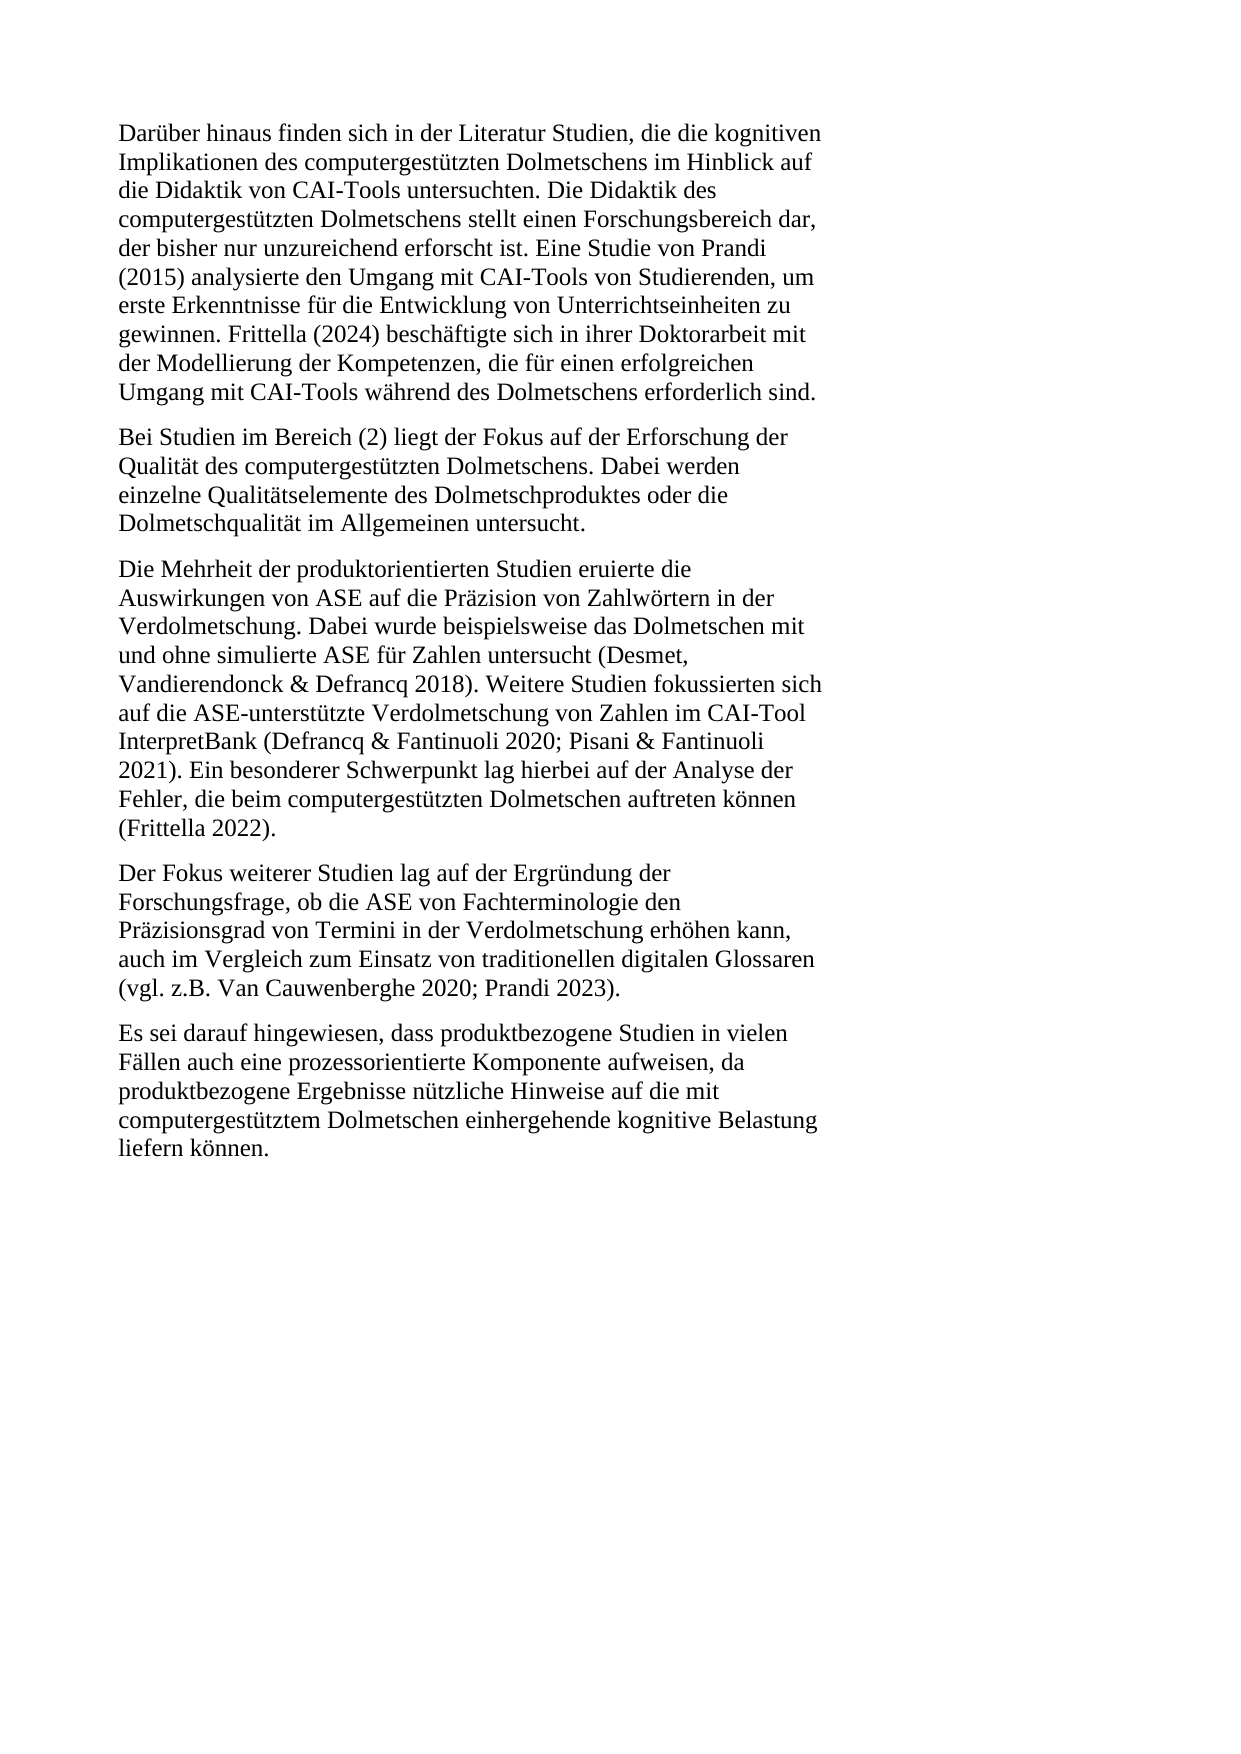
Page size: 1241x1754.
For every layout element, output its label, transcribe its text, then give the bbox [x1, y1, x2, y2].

text Darüber hinaus finden sich in der Literatur Studien, die die kognitiven Implikationen des computergestützten Dolmetschens im Hinblick auf die Didaktik von CAI-Tools untersuchten. Die Didaktik des computergestützten Dolmetschens stellt einen Forschungsbereich dar, der bisher nur unzureichend erforscht ist. Eine Studie von Prandi (2015) analysierte den Umgang mit CAI-Tools von Studierenden, um erste Erkenntnisse für die Entwicklung von Unterrichtseinheiten zu gewinnen. Frittella (2024) beschäftigte sich in ihrer Doktorarbeit mit der Modellierung der Kompetenzen, die für einen erfolgreichen Umgang mit CAI-Tools während des Dolmetschens erforderlich sind. [118, 118, 827, 406]
text Es sei darauf hingewiesen, dass produktbezogene Studien in vielen Fällen auch eine prozessorientierte Komponente aufweisen, da produktbezogene Ergebnisse nützliche Hinweise auf die mit computergestütztem Dolmetschen einhergehende kognitive Belastung liefern können. [118, 1018, 827, 1162]
text Der Fokus weiterer Studien lag auf der Ergründung der Forschungsfrage, ob die ASE von Fachterminologie den Präzisionsgrad von Termini in der Verdolmetschung erhöhen kann, auch im Vergleich zum Einsatz von traditionellen digitalen Glossaren (vgl. z.B. Van Cauwenberghe 2020; Prandi 2023). [118, 858, 827, 1002]
text Die Mehrheit der produktorientierten Studien eruierte die Auswirkungen von ASE auf die Präzision von Zahlwörtern in der Verdolmetschung. Dabei wurde beispielsweise das Dolmetschen mit und ohne simulierte ASE für Zahlen untersucht (Desmet, Vandierendonck & Defrancq 2018). Weitere Studien fokussierten sich auf die ASE-unterstützte Verdolmetschung von Zahlen im CAI-Tool InterpretBank (Defrancq & Fantinuoli 2020; Pisani & Fantinuoli 2021). Ein besonderer Schwerpunkt lag hierbei auf der Analyse der Fehler, die beim computergestützten Dolmetschen auftreten können (Frittella 2022). [118, 554, 827, 841]
text Bei Studien im Bereich (2) liegt der Fokus auf der Erforschung der Qualität des computergestützten Dolmetschens. Dabei werden einzelne Qualitätselemente des Dolmetschproduktes oder die Dolmetschqualität im Allgemeinen untersucht. [118, 422, 827, 537]
